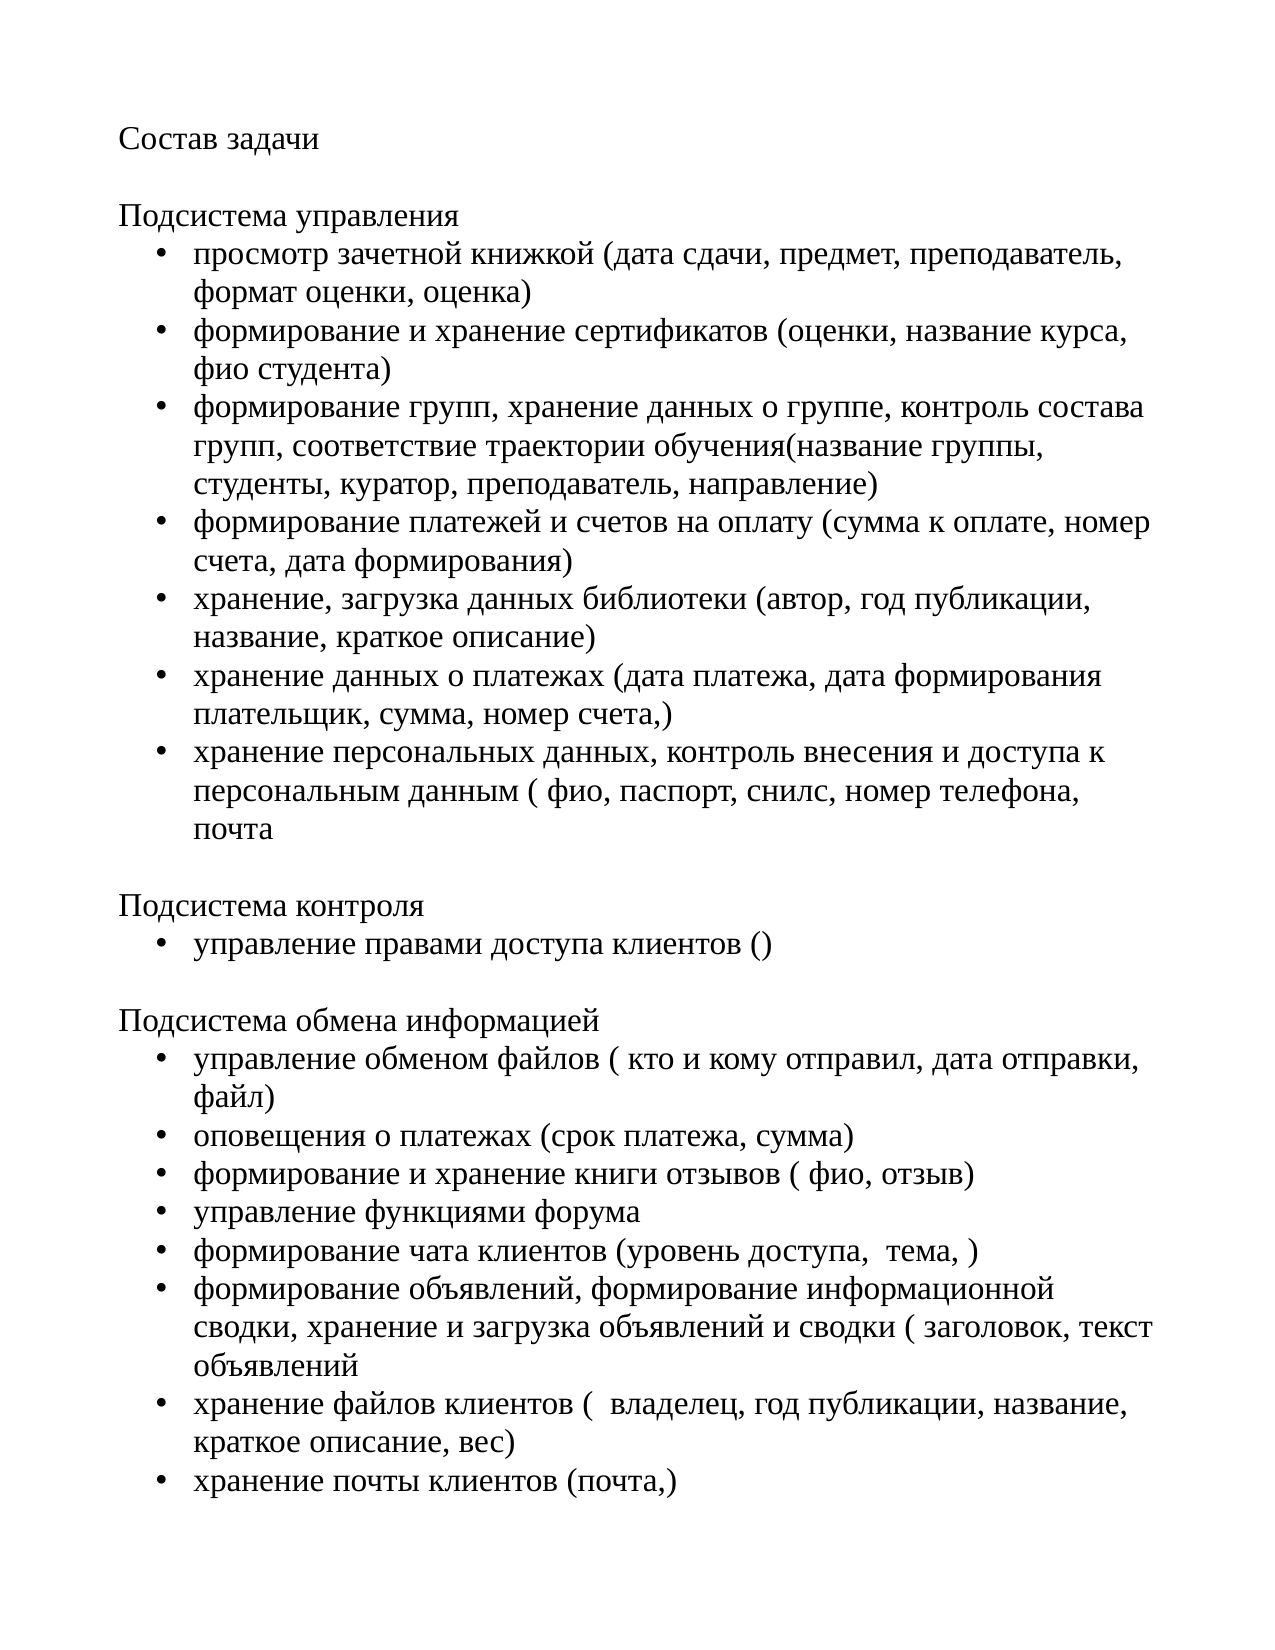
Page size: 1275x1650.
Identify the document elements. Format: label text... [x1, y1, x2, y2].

list формирование и хранение книги отзывов ( фио, отзыв) [156, 1153, 1157, 1191]
list просмотр зачетной книжкой (дата сдачи, предмет, преподаватель, формат оценки, оценка) [156, 233, 1157, 310]
text Подсистема управления [118, 195, 1157, 233]
list хранение, загрузка данных библиотеки (автор, год публикации, название, краткое описание) [156, 578, 1157, 655]
list формирование чата клиентов (уровень доступа, тема, ) [156, 1230, 1157, 1268]
list формирование групп, хранение данных о группе, контроль состава групп, соответствие траектории обучения(название группы, студенты, куратор, преподаватель, направление) [156, 386, 1157, 501]
list формирование и хранение сертификатов (оценки, название курса, фио студента) [156, 310, 1157, 386]
list управление функциями форума [156, 1191, 1157, 1230]
list хранение данных о платежах (дата платежа, дата формирования плательщик, сумма, номер счета,) [156, 655, 1157, 731]
list формирование платежей и счетов на оплату (сумма к оплате, номер счета, дата формирования) [156, 501, 1157, 578]
list управление обменом файлов ( кто и кому отправил, дата отправки, файл) [156, 1038, 1157, 1115]
list управление правами доступа клиентов () [156, 923, 1157, 961]
text Подсистема контроля [118, 885, 1157, 923]
list хранение персональных данных, контроль внесения и доступа к персональным данным ( фио, паспорт, снилс, номер телефона, почта [156, 731, 1157, 846]
list хранение файлов клиентов ( владелец, год публикации, название, краткое описание, вес) [156, 1383, 1157, 1460]
list формирование объявлений, формирование информационной сводки, хранение и загрузка объявлений и сводки ( заголовок, текст объявлений [156, 1268, 1157, 1383]
list оповещения о платежах (срок платежа, сумма) [156, 1115, 1157, 1153]
list хранение почты клиентов (почта,) [156, 1460, 1157, 1498]
text Состав задачи [118, 118, 1157, 156]
text Подсистема обмена информацией [118, 1000, 1157, 1038]
